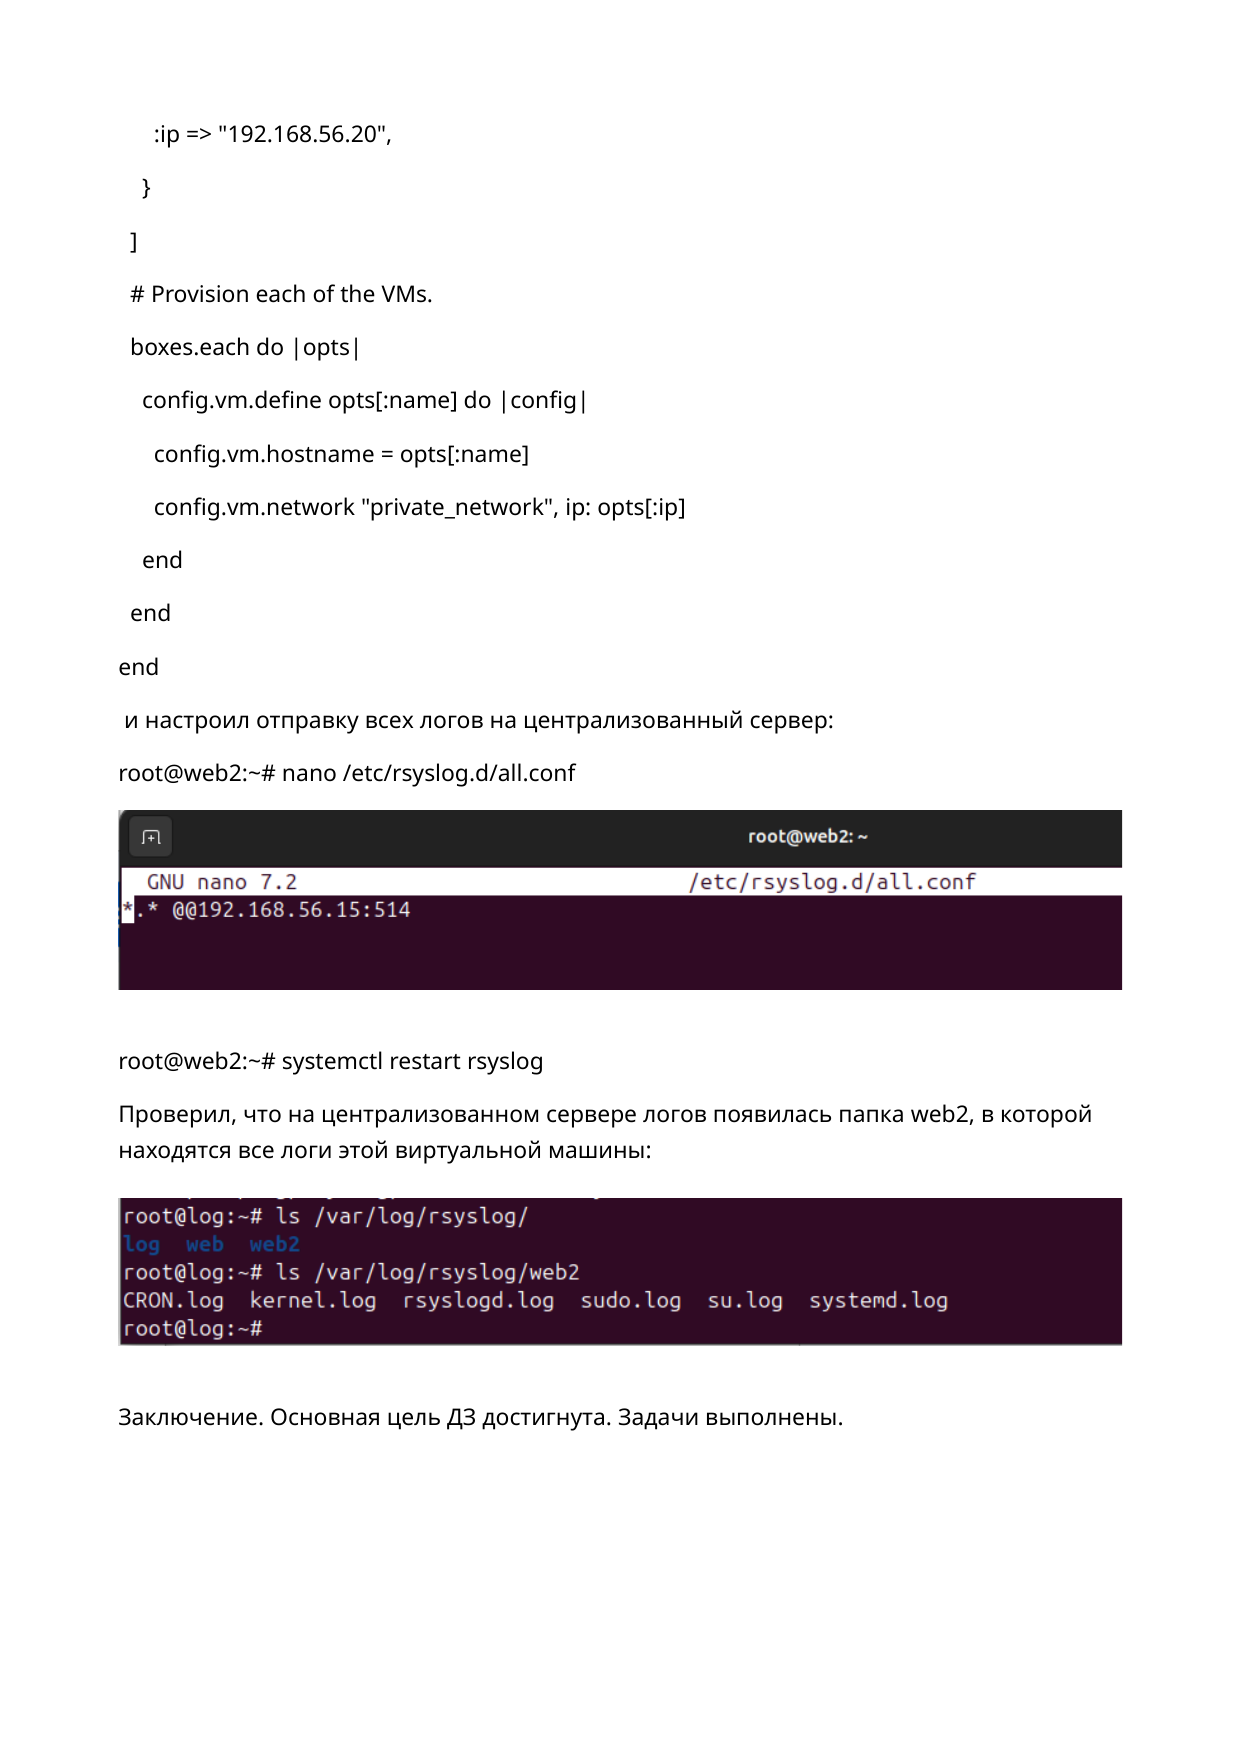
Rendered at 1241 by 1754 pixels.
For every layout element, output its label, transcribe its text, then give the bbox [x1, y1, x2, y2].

text root@web2:~# nano /etc/rsyslog.d/all.conf [118, 757, 1122, 788]
text ] [118, 224, 1122, 256]
text end [118, 597, 1122, 628]
picture [118, 1198, 1123, 1346]
text :ip => "192.168.56.20", [118, 118, 1122, 149]
text } [118, 171, 1122, 203]
text root@web2:~# systemctl restart rsyslog [118, 1045, 1122, 1076]
text # Provision each of the VMs. [118, 278, 1122, 309]
text Проверил, что на централизованном сервере логов появилась папка web2, в которой находятся все логи этой виртуальной машины: [118, 1098, 1122, 1166]
text config.vm.network "private_network", ip: opts[:ip] [118, 491, 1122, 522]
text boxes.each do |opts| [118, 331, 1122, 362]
picture [118, 810, 1123, 990]
text Заключение. Основная цель ДЗ достигнута. Задачи выполнены. [118, 1401, 1122, 1432]
text и настроил отправку всех логов на централизованный сервер: [118, 704, 1122, 735]
text config.vm.define opts[:name] do |config| [118, 384, 1122, 416]
text end [118, 650, 1122, 682]
text end [118, 544, 1122, 575]
text config.vm.hostname = opts[:name] [118, 437, 1122, 469]
